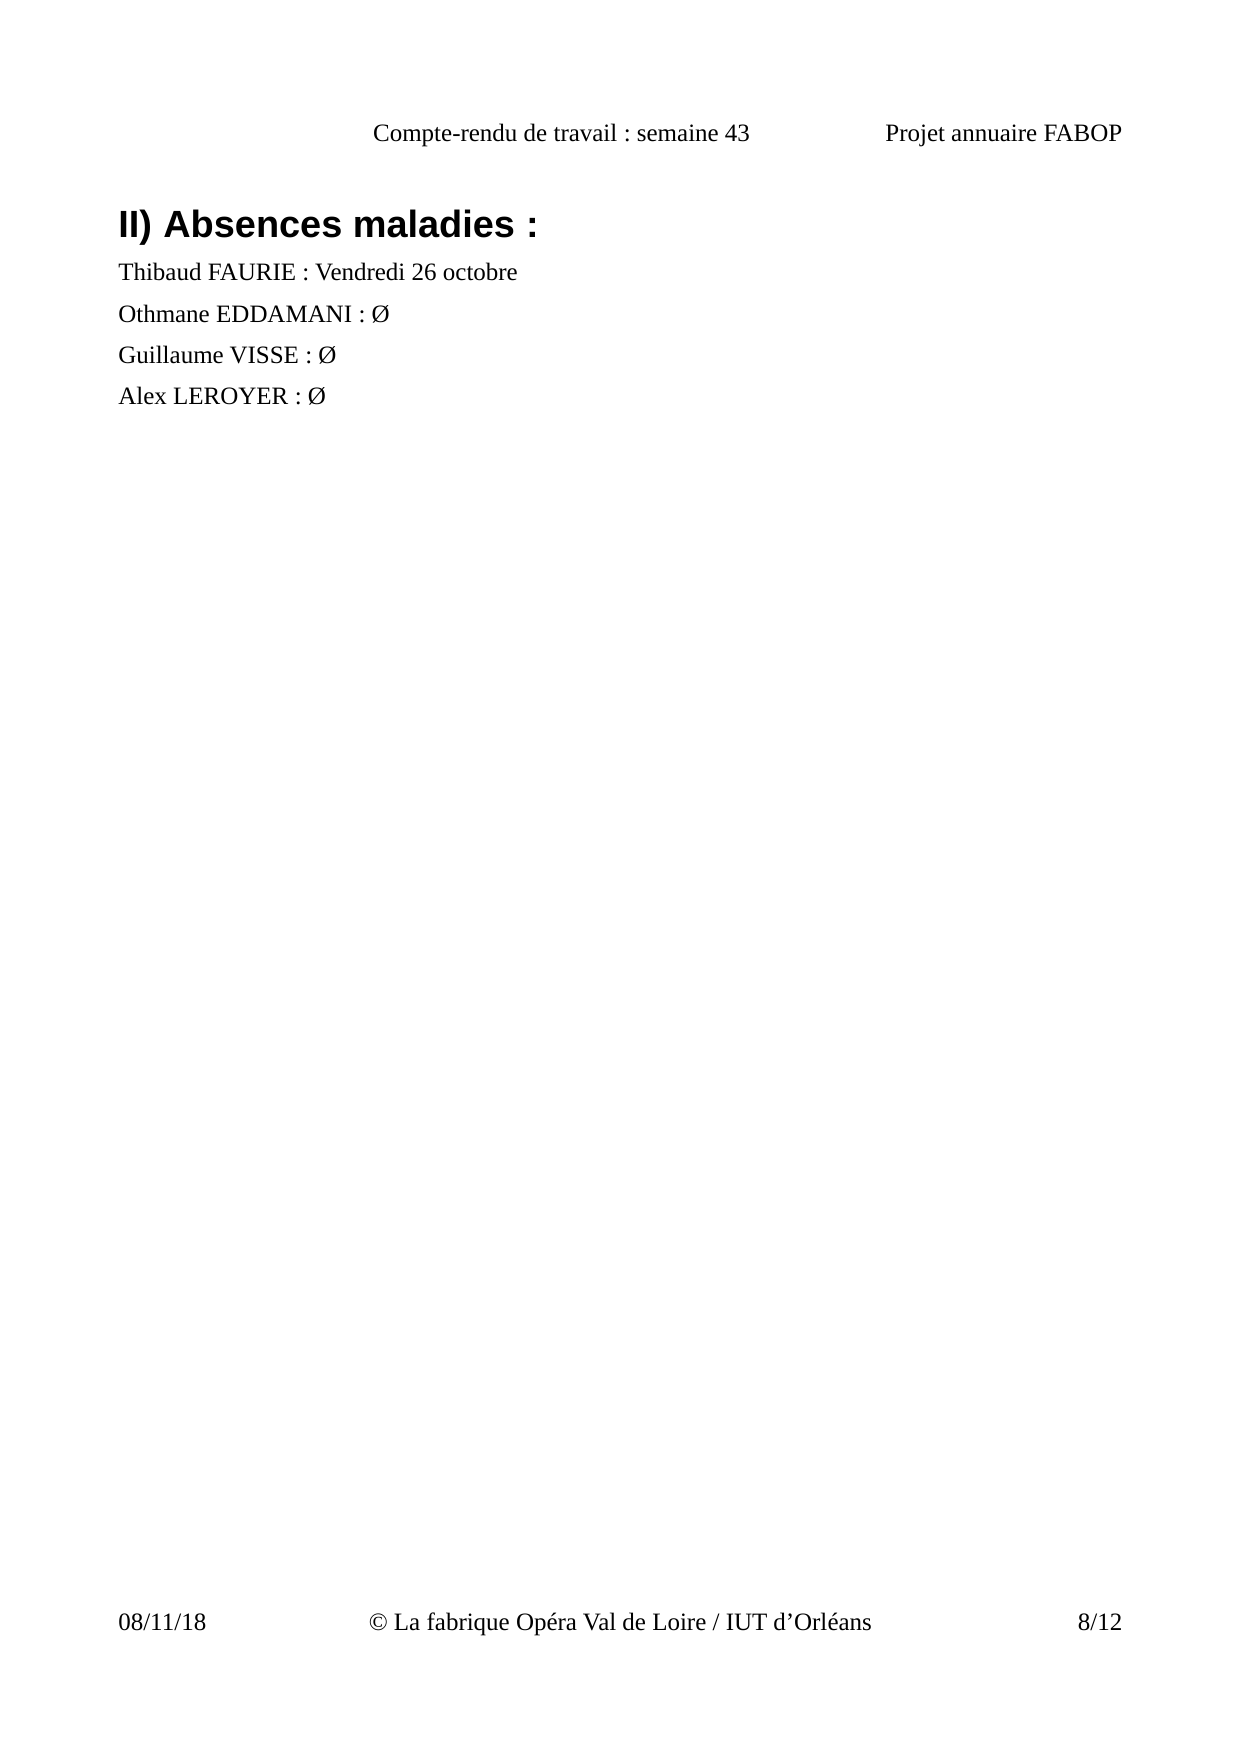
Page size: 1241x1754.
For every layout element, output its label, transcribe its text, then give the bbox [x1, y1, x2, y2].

text Thibaud FAURIE : Vendredi 26 octobre [118, 257, 1122, 286]
text Alex LEROYER : Ø [118, 381, 1122, 410]
text Guillaume VISSE : Ø [118, 340, 1122, 369]
text Othmane EDDAMANI : Ø [118, 299, 1122, 327]
subtitle Absences maladies : [118, 201, 1122, 245]
